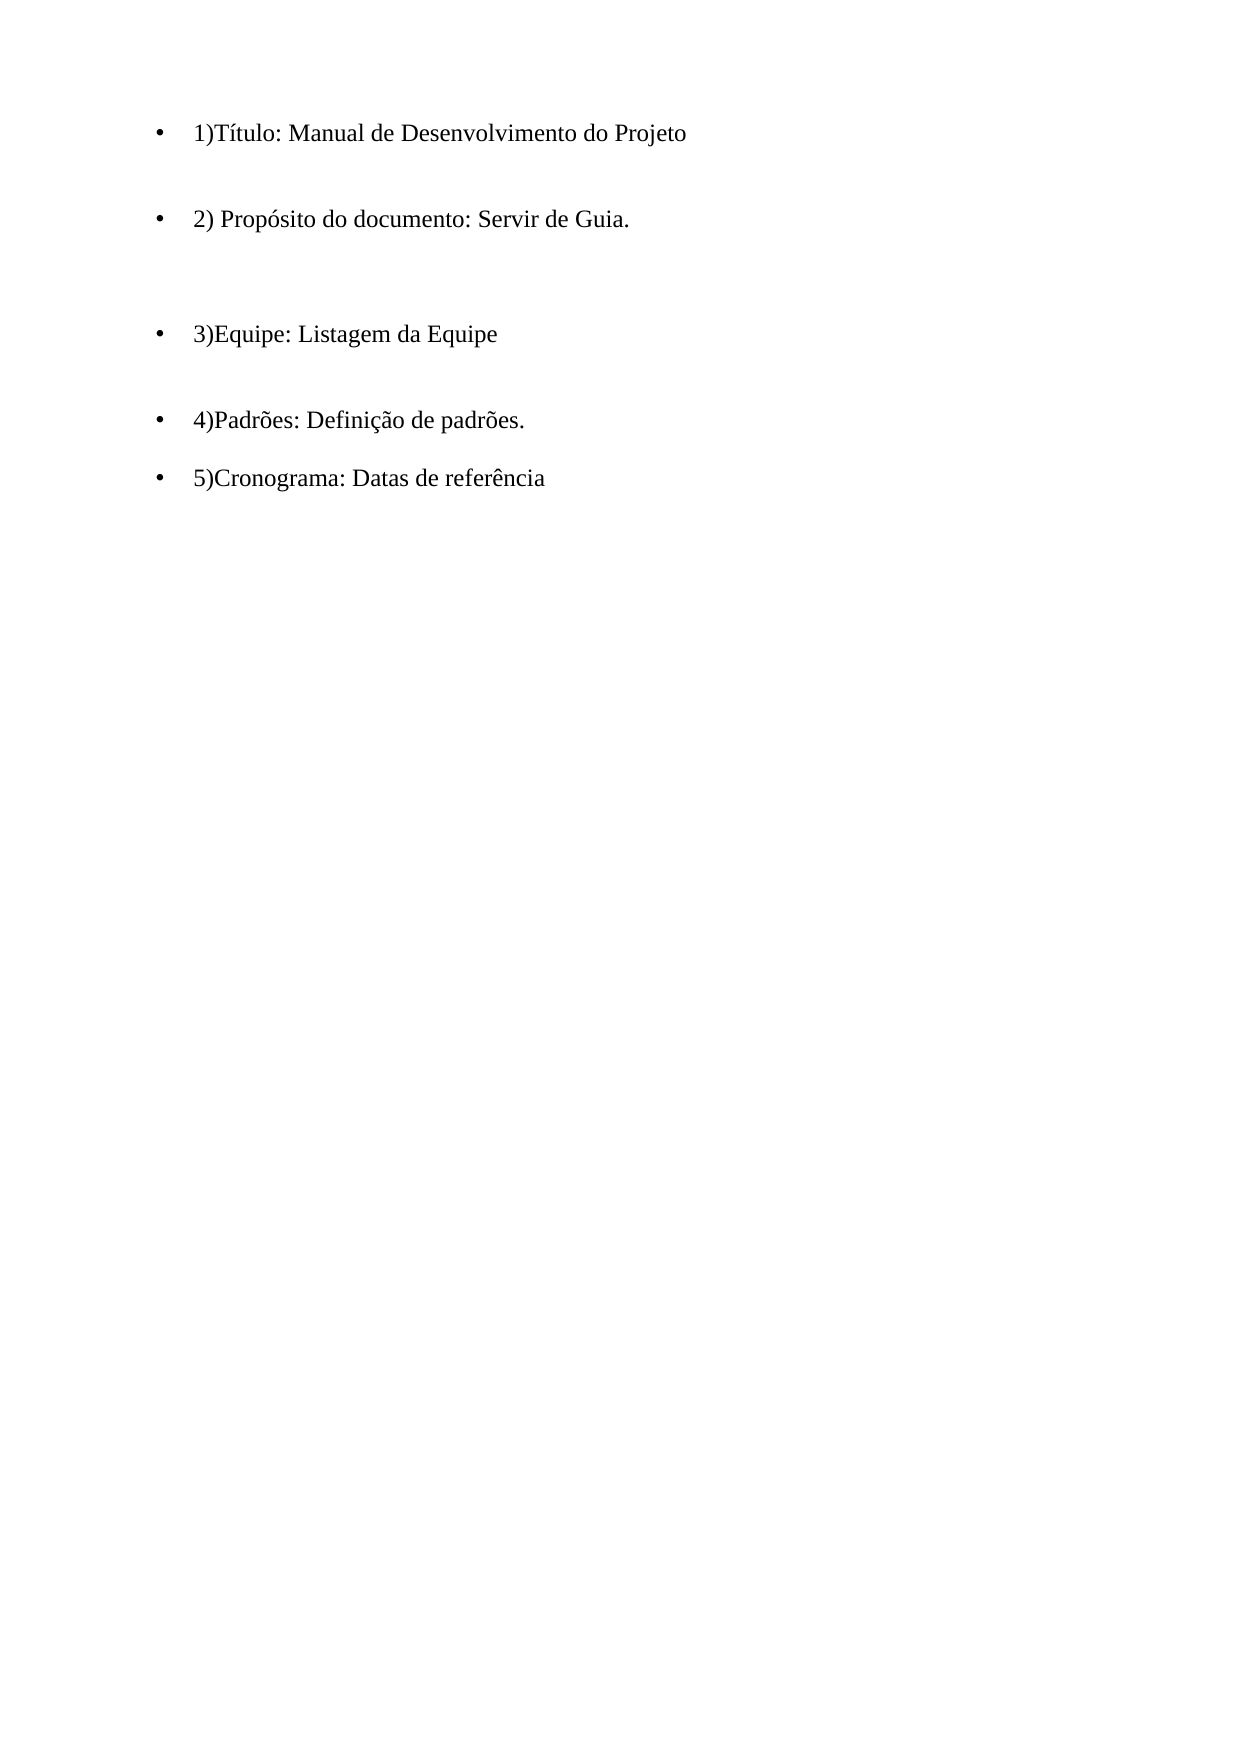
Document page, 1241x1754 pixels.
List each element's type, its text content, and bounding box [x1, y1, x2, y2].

list 3)Equipe: Listagem da Equipe [156, 319, 1122, 348]
list 1)Título: Manual de Desenvolvimento do Projeto [156, 118, 1122, 147]
list 2) Propósito do documento: Servir de Guia. [156, 204, 1122, 233]
list 4)Padrões: Definição de padrões. [156, 406, 1122, 434]
list 5)Cronograma: Datas de referência [156, 463, 1122, 492]
